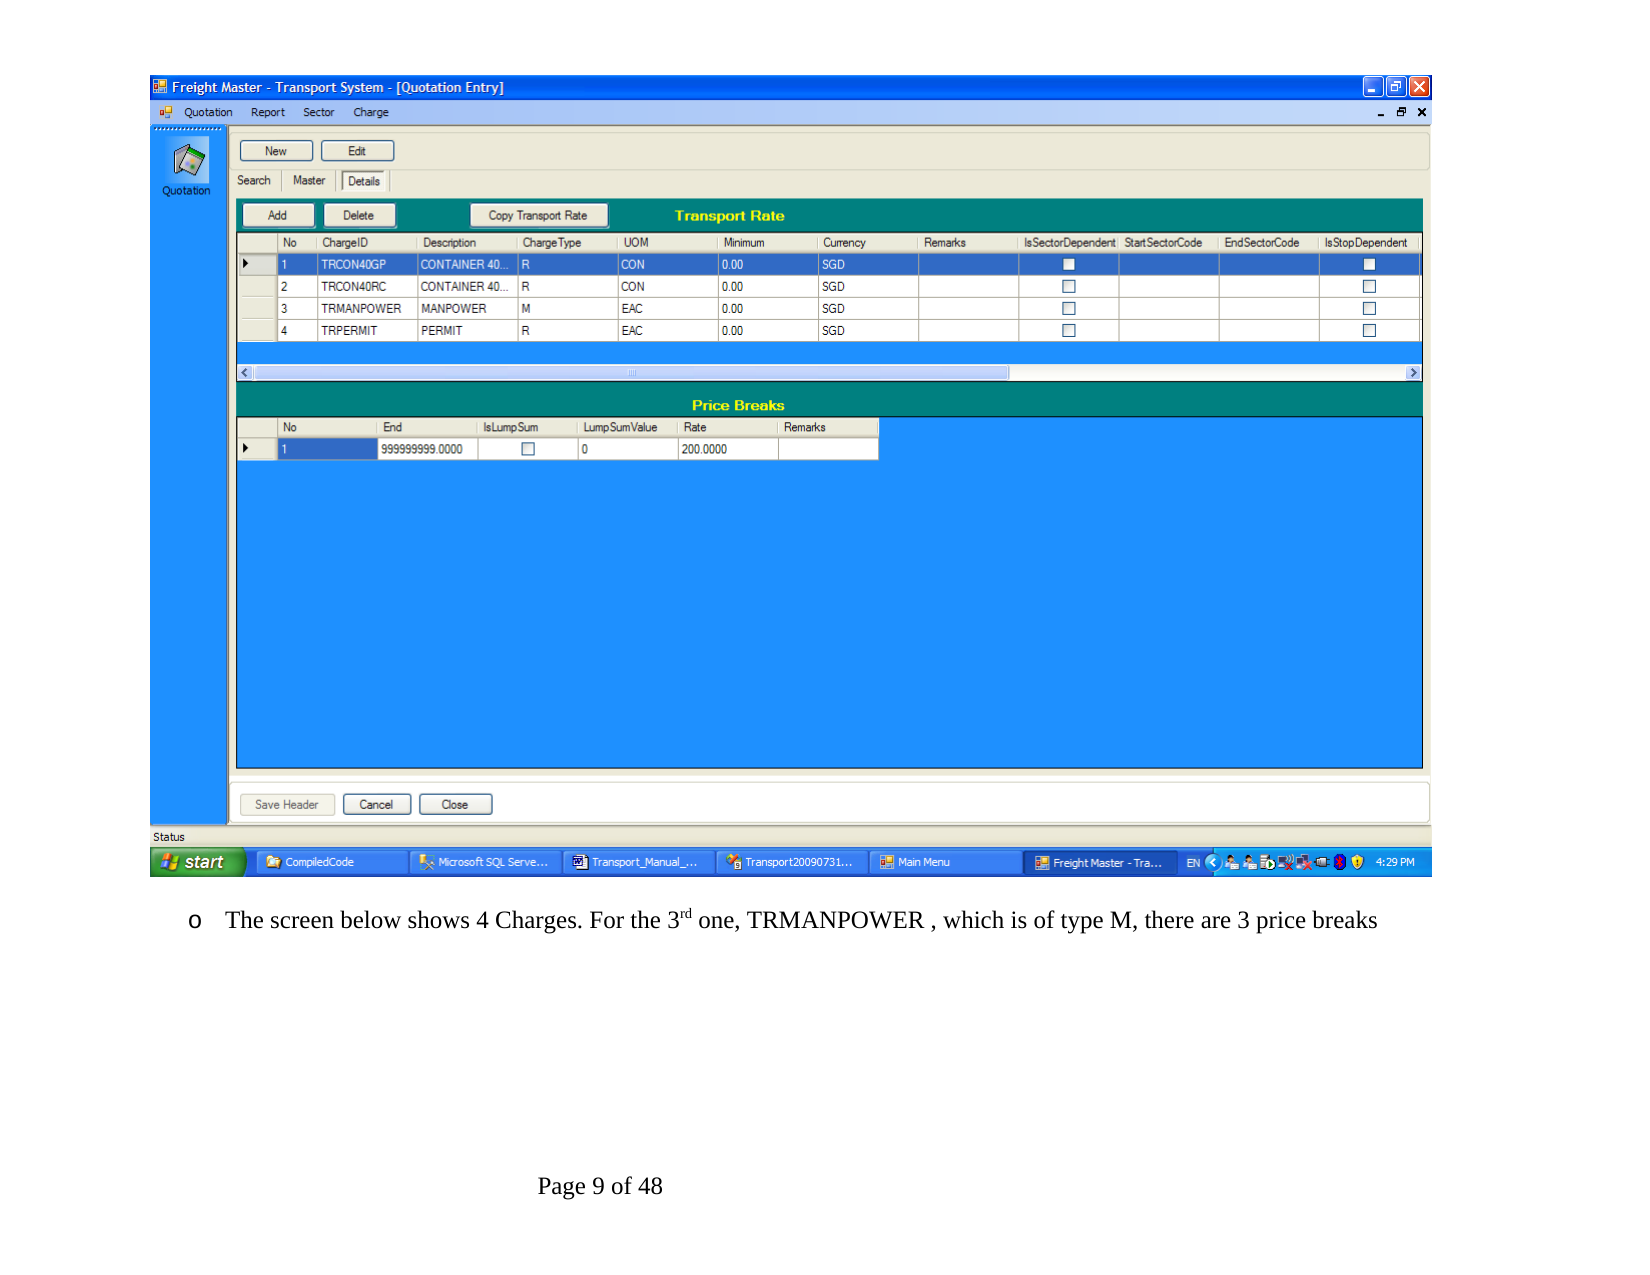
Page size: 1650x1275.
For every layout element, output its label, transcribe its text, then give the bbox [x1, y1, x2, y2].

picture [150, 75, 1432, 877]
list The screen below shows 4 Charges. For the 3rd one, TRMANPOWER , which is of type M, there are 3 price breaks [187, 905, 1500, 936]
